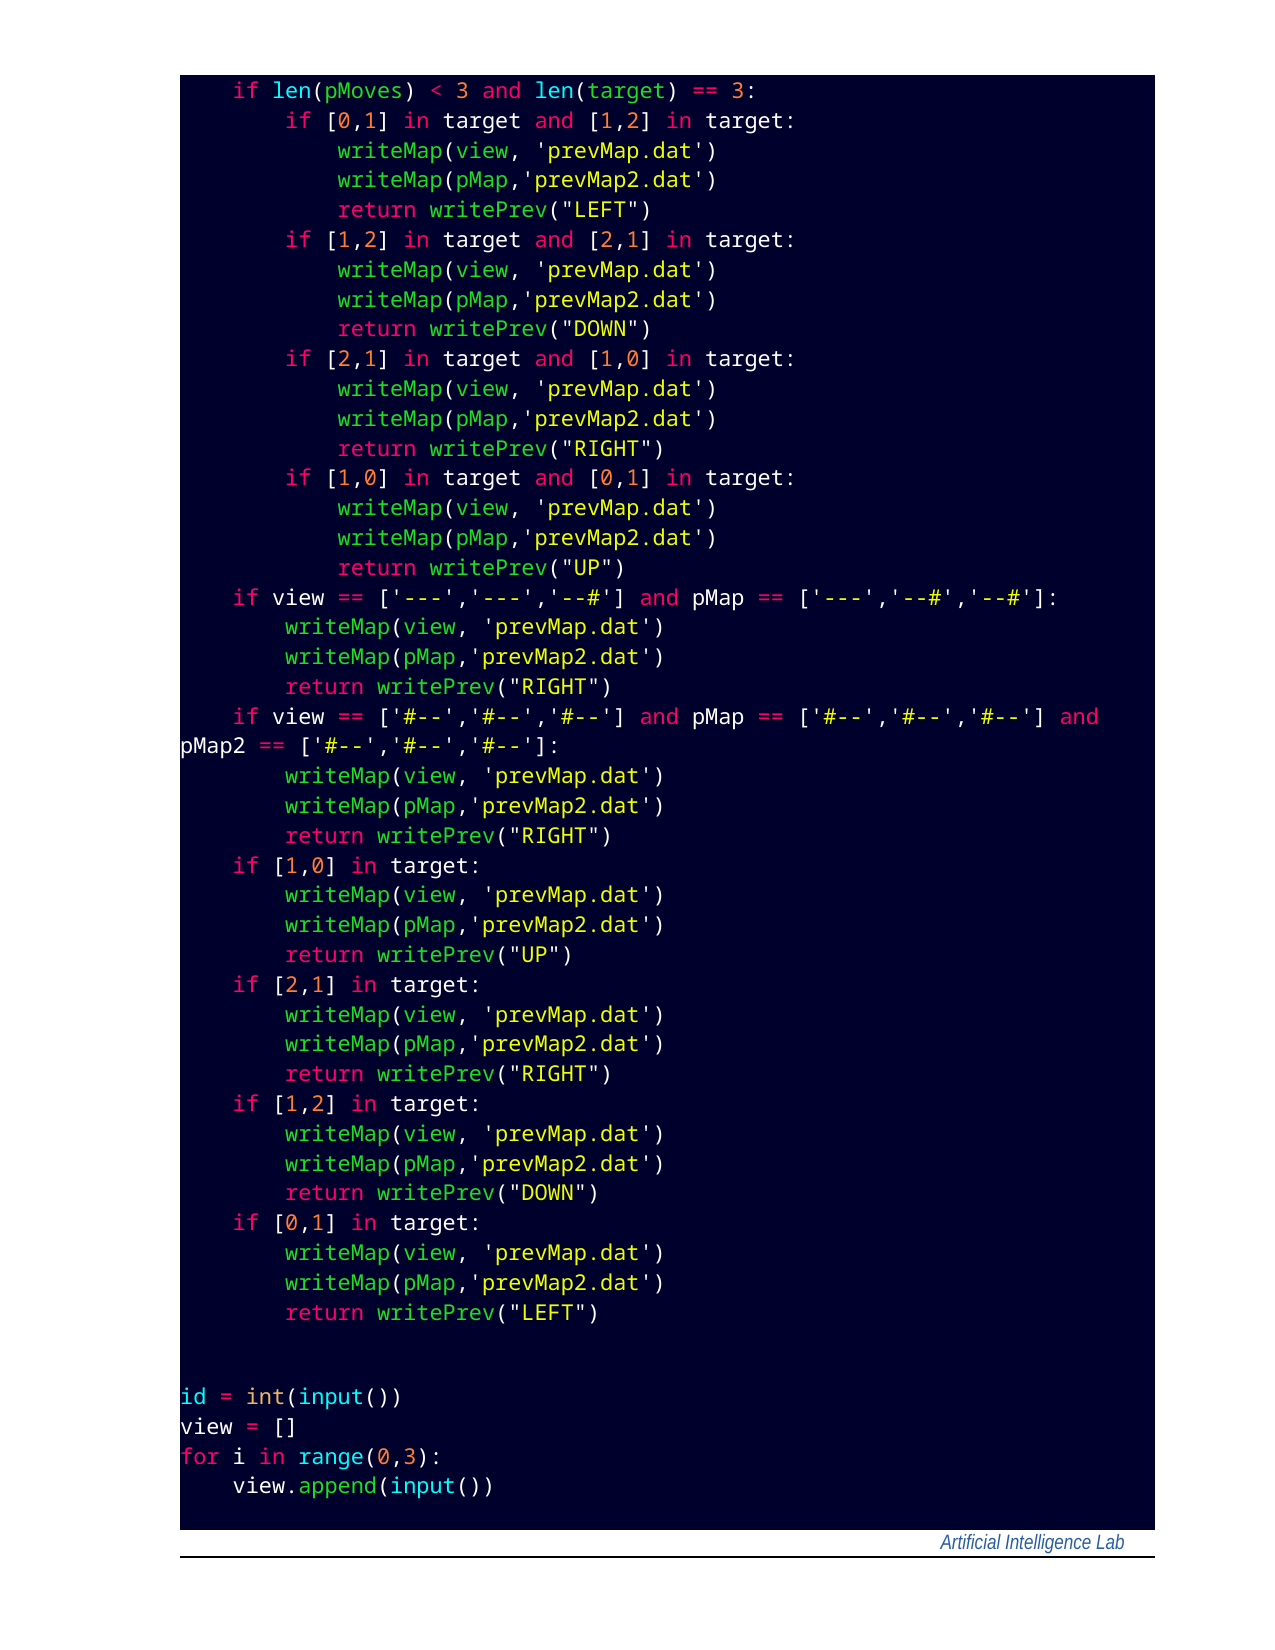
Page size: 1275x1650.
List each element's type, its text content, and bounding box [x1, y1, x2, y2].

text return writePrev("LEFT") [180, 1296, 1155, 1326]
text writeMap(pMap,'prevMap2.dat') [180, 164, 1155, 194]
text if [2,1] in target: [180, 969, 1155, 998]
text return writePrev("UP") [180, 939, 1155, 969]
text return writePrev("RIGHT") [180, 671, 1155, 701]
text if [1,2] in target and [2,1] in target: [180, 224, 1155, 254]
text if [1,2] in target: [180, 1088, 1155, 1118]
text for i in range(0,3): [180, 1441, 1155, 1470]
text writeMap(pMap,'prevMap2.dat') [180, 1028, 1155, 1058]
text writeMap(pMap,'prevMap2.dat') [180, 909, 1155, 939]
text writeMap(view, 'prevMap.dat') [180, 254, 1155, 283]
text writeMap(pMap,'prevMap2.dat') [180, 522, 1155, 552]
text return writePrev("RIGHT") [180, 820, 1155, 849]
text if view == ['#--','#--','#--'] and pMap == ['#--','#--','#--'] and pMap2 == ['#--','#--','#--']: [180, 701, 1155, 760]
text if len(pMoves) < 3 and len(target) == 3: [180, 75, 1155, 105]
text writeMap(view, 'prevMap.dat') [180, 373, 1155, 403]
text view = [] [180, 1411, 1155, 1441]
text writeMap(pMap,'prevMap2.dat') [180, 1267, 1155, 1296]
text writeMap(view, 'prevMap.dat') [180, 1118, 1155, 1147]
text writeMap(view, 'prevMap.dat') [180, 760, 1155, 790]
text writeMap(pMap,'prevMap2.dat') [180, 403, 1155, 432]
text id = int(input()) [180, 1381, 1155, 1411]
text writeMap(pMap,'prevMap2.dat') [180, 641, 1155, 671]
text return writePrev("LEFT") [180, 194, 1155, 224]
text return writePrev("UP") [180, 552, 1155, 581]
text writeMap(pMap,'prevMap2.dat') [180, 790, 1155, 820]
text return writePrev("DOWN") [180, 313, 1155, 343]
text if [1,0] in target and [0,1] in target: [180, 462, 1155, 492]
text writeMap(view, 'prevMap.dat') [180, 1237, 1155, 1267]
text if [2,1] in target and [1,0] in target: [180, 343, 1155, 373]
text if [0,1] in target and [1,2] in target: [180, 105, 1155, 134]
text if view == ['---','---','--#'] and pMap == ['---','--#','--#']: [180, 581, 1155, 611]
text view.append(input()) [180, 1470, 1155, 1500]
text if [1,0] in target: [180, 849, 1155, 879]
text writeMap(view, 'prevMap.dat') [180, 998, 1155, 1028]
text writeMap(view, 'prevMap.dat') [180, 879, 1155, 909]
text writeMap(pMap,'prevMap2.dat') [180, 283, 1155, 313]
text writeMap(view, 'prevMap.dat') [180, 611, 1155, 641]
text writeMap(pMap,'prevMap2.dat') [180, 1147, 1155, 1177]
text return writePrev("DOWN") [180, 1177, 1155, 1207]
text if [0,1] in target: [180, 1207, 1155, 1237]
text writeMap(view, 'prevMap.dat') [180, 134, 1155, 164]
text writeMap(view, 'prevMap.dat') [180, 492, 1155, 522]
text return writePrev("RIGHT") [180, 1058, 1155, 1088]
text return writePrev("RIGHT") [180, 432, 1155, 462]
